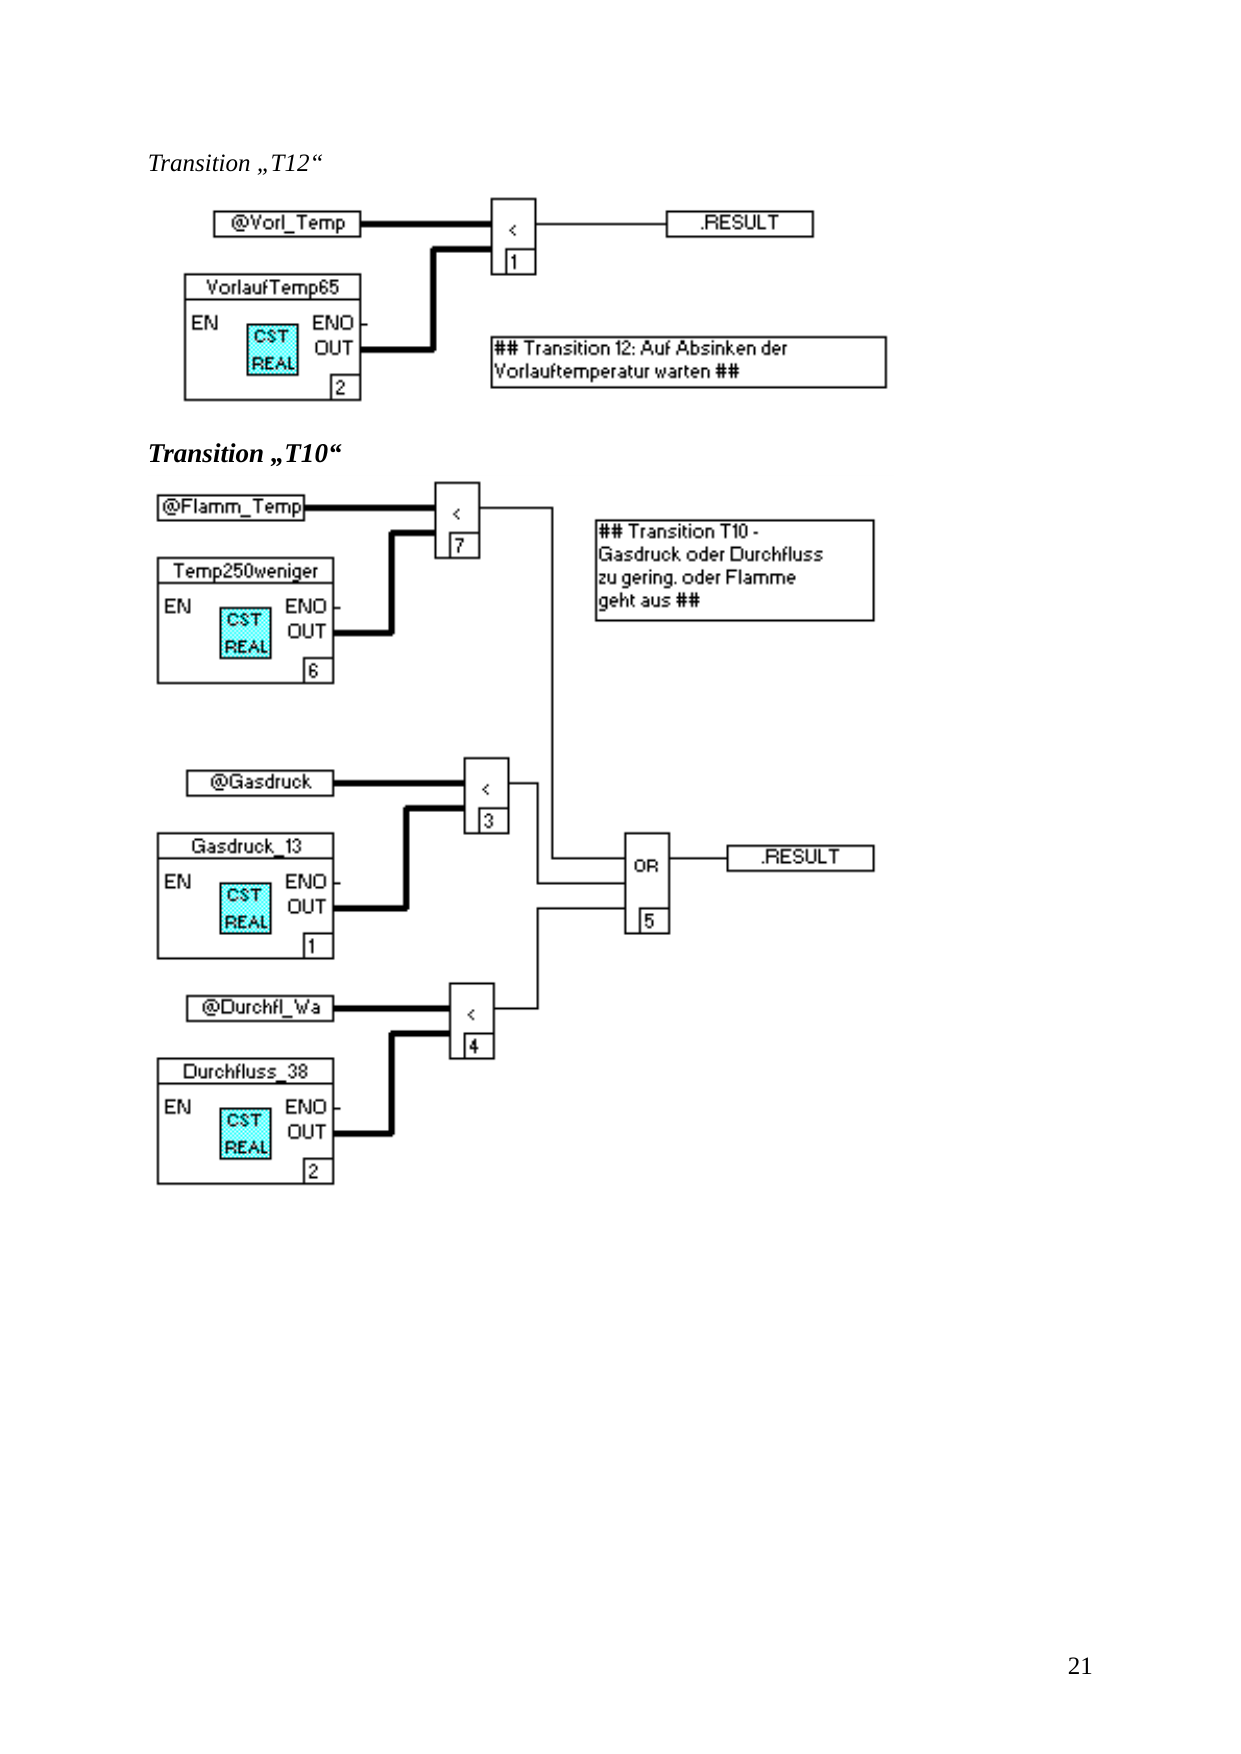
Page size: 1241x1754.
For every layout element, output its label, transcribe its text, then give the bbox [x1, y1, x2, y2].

subtitle Transition „T12“ [148, 148, 1093, 176]
picture [147, 188, 900, 412]
subtitle Transition „T10“ [148, 437, 1093, 468]
picture [147, 474, 894, 1202]
